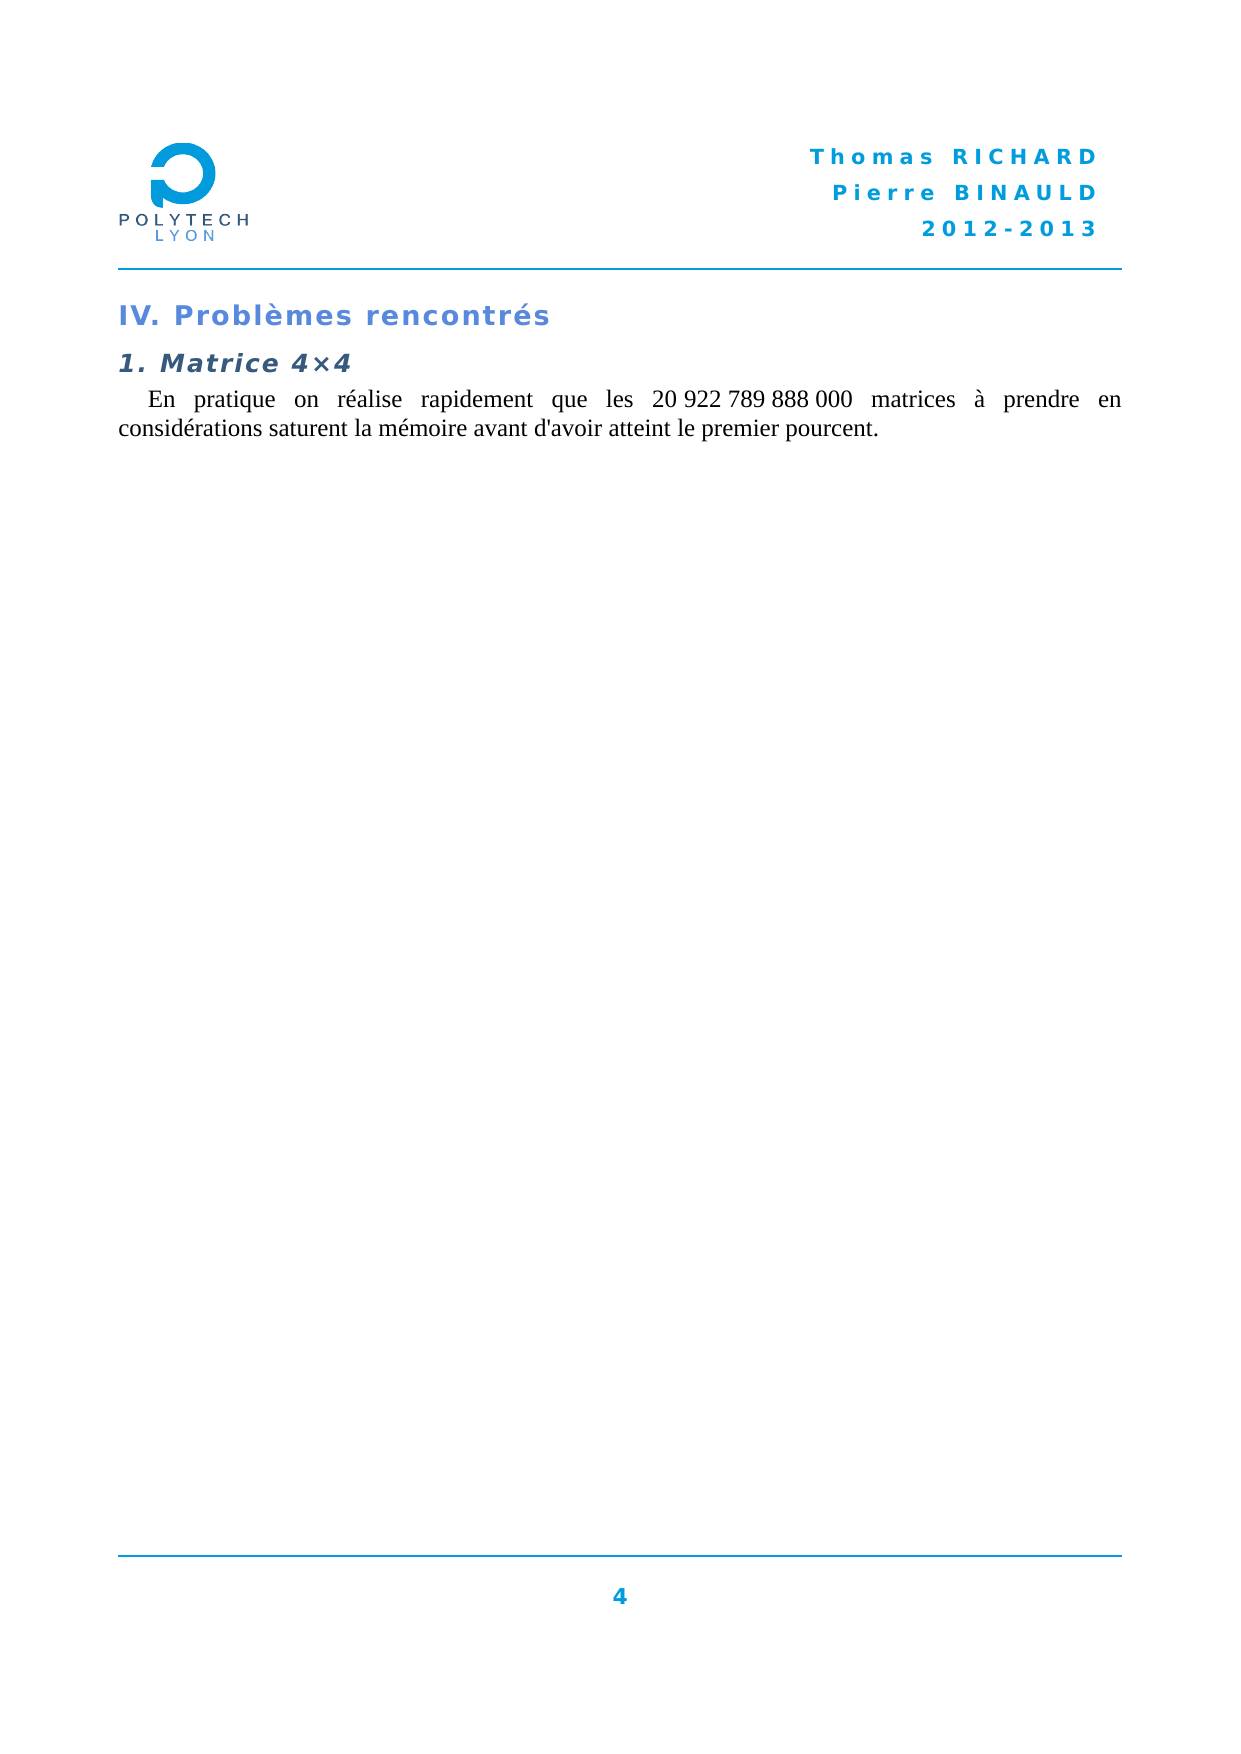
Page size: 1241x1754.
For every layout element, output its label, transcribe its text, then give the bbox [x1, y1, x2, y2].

subtitle Matrice 4×4 [118, 349, 1122, 378]
subtitle Problèmes rencontrés [118, 300, 1122, 331]
picture [118, 143, 254, 242]
text En pratique on réalise rapidement que les 20 922 789 888 000 matrices à prendre en considérations saturent la mémoire avant d'avoir atteint le premier pourcent. [118, 384, 1122, 442]
